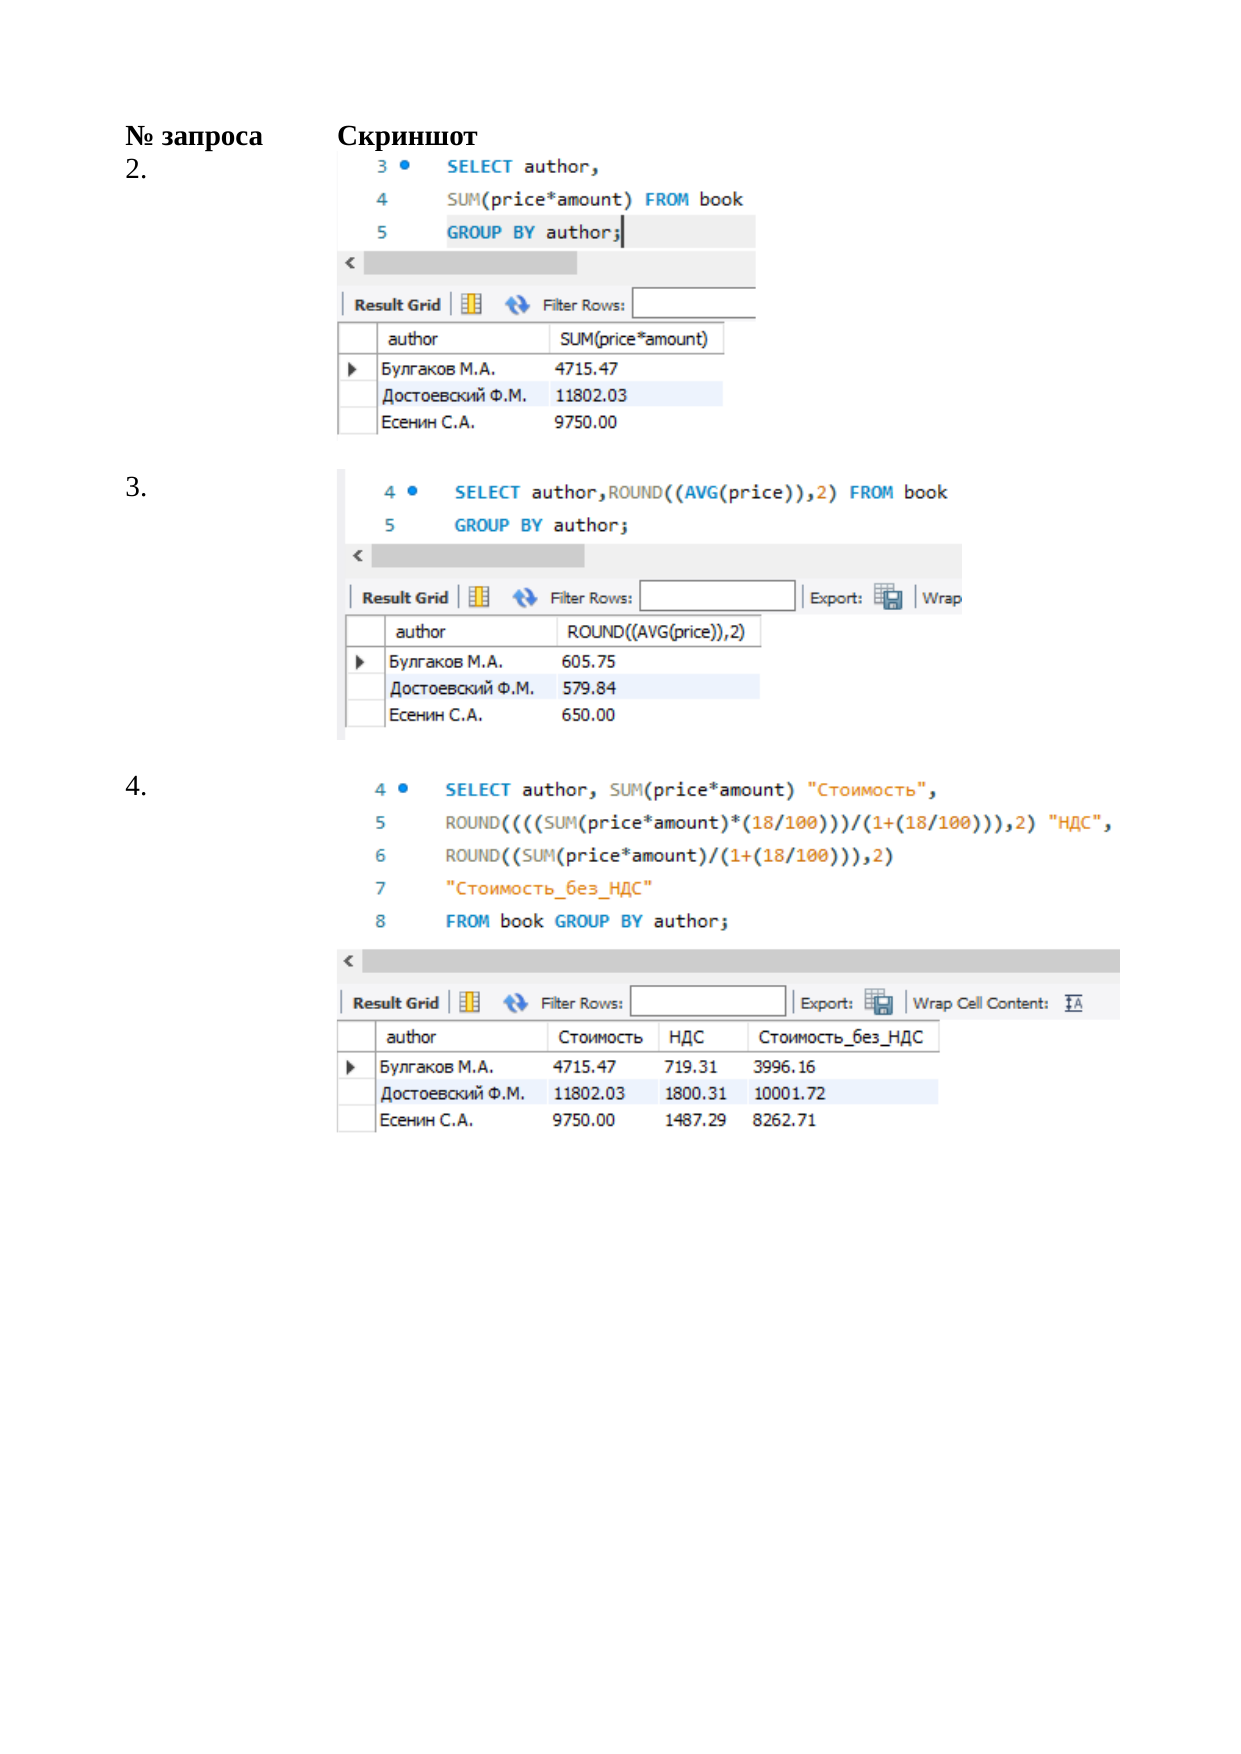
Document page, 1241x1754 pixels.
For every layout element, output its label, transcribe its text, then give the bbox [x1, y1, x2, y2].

table_cell 4. [118, 769, 330, 1142]
table_cell 3. [118, 470, 330, 768]
picture [336, 768, 1120, 1142]
table_cell [330, 470, 1122, 768]
table_cell [330, 769, 336, 1142]
table_cell 2. [118, 152, 330, 469]
picture [336, 151, 756, 441]
table_header № запроса [118, 118, 330, 152]
table_header Скриншот [330, 118, 1122, 152]
picture [336, 469, 962, 740]
table_cell [330, 152, 1122, 469]
